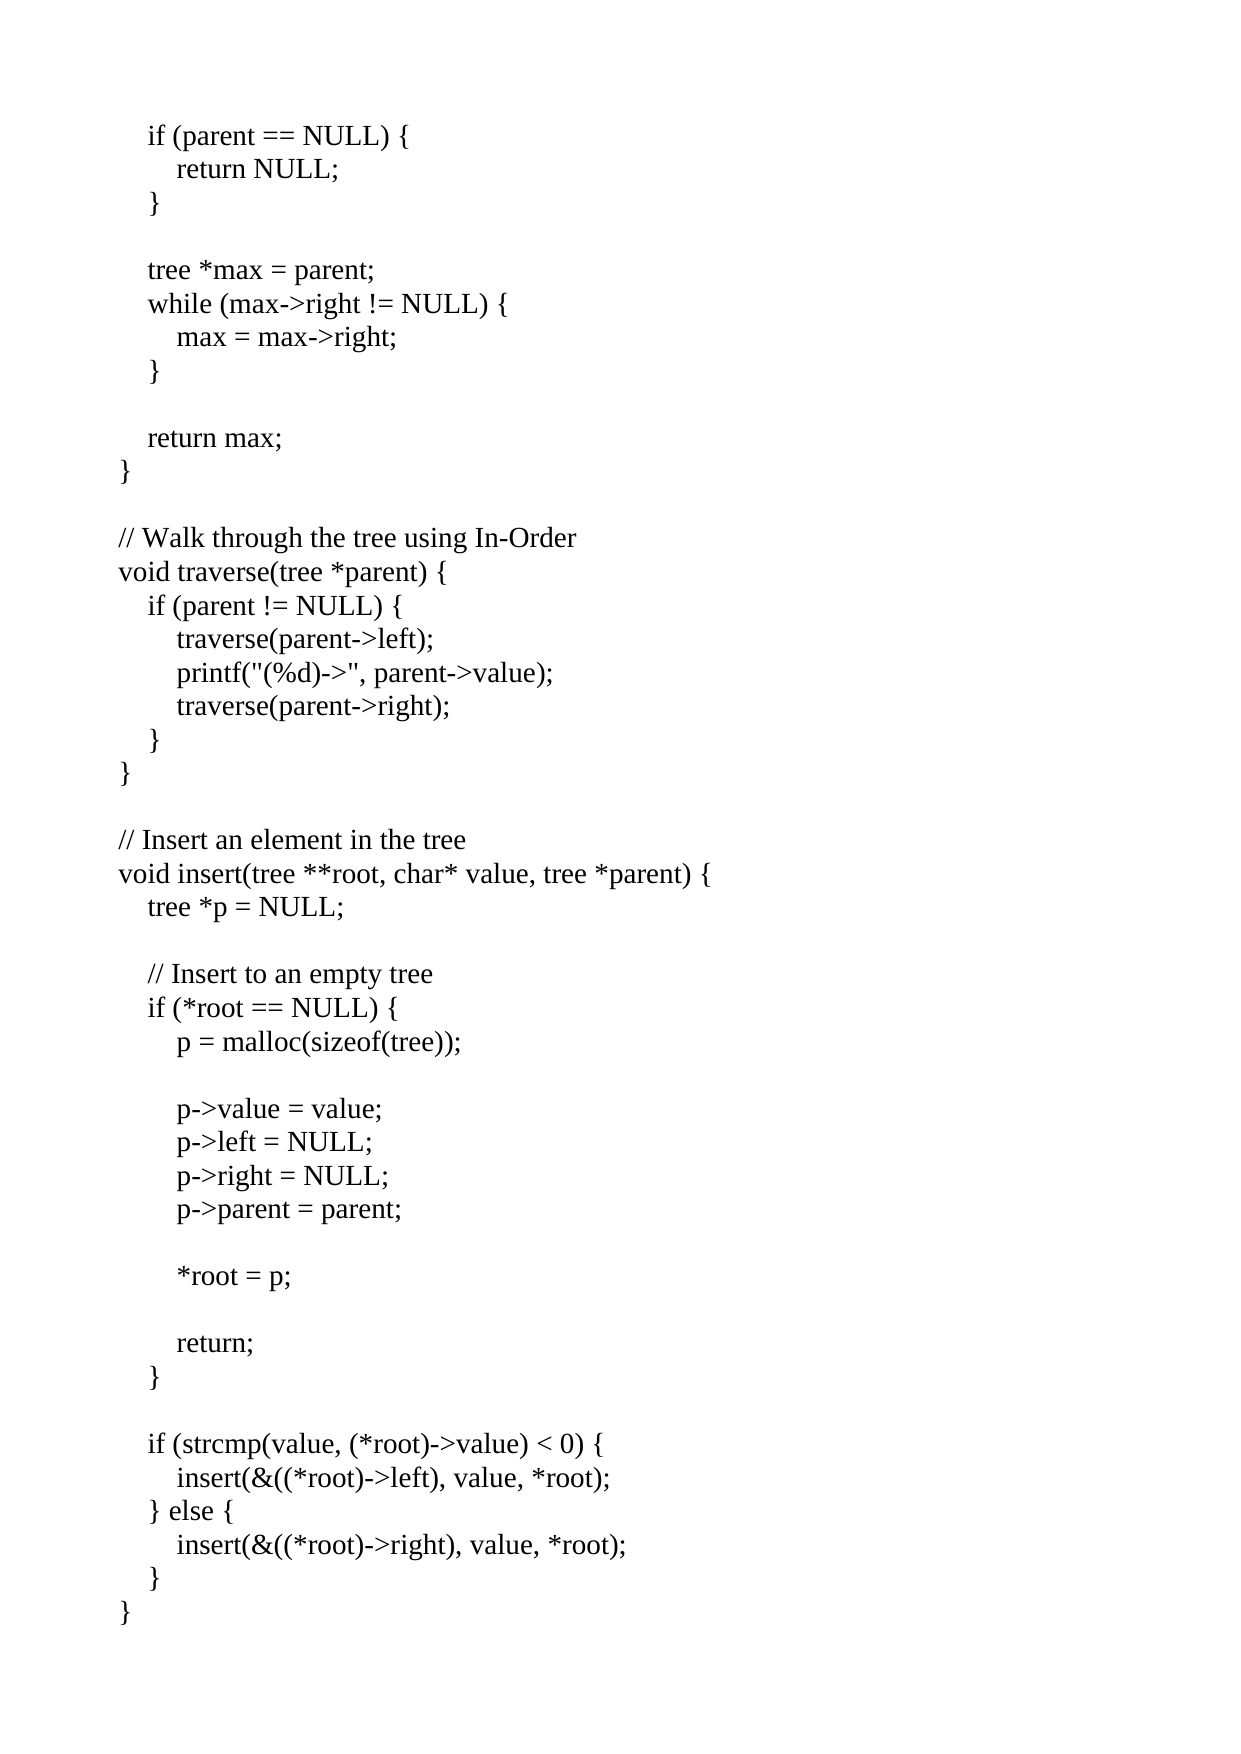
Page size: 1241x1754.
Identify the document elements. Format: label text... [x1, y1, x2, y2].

text if (strcmp(value, (*root)->value) < 0) { [118, 1426, 1122, 1460]
text return NULL; [118, 152, 1122, 185]
text while (max->right != NULL) { [118, 286, 1122, 319]
text traverse(parent->left); [118, 621, 1122, 655]
text printf("(%d)->", parent->value); [118, 655, 1122, 688]
text if (parent != NULL) { [118, 588, 1122, 621]
text } else { [118, 1493, 1122, 1527]
text // Insert an element in the tree [118, 822, 1122, 856]
text if (parent == NULL) { [118, 118, 1122, 152]
text return max; [118, 420, 1122, 453]
text return; [118, 1326, 1122, 1359]
text } [118, 755, 1122, 789]
text tree *p = NULL; [118, 889, 1122, 923]
text p->parent = parent; [118, 1191, 1122, 1225]
text void insert(tree **root, char* value, tree *parent) { [118, 856, 1122, 889]
text } [118, 353, 1122, 386]
text p = malloc(sizeof(tree)); [118, 1024, 1122, 1057]
text } [118, 185, 1122, 219]
text } [118, 1359, 1122, 1393]
text if (*root == NULL) { [118, 990, 1122, 1024]
text p->value = value; [118, 1091, 1122, 1124]
text insert(&((*root)->right), value, *root); [118, 1527, 1122, 1560]
text max = max->right; [118, 319, 1122, 353]
text traverse(parent->right); [118, 688, 1122, 722]
text void traverse(tree *parent) { [118, 554, 1122, 588]
text p->left = NULL; [118, 1124, 1122, 1158]
text } [118, 1594, 1122, 1627]
text // Walk through the tree using In-Order [118, 521, 1122, 554]
text // Insert to an empty tree [118, 957, 1122, 990]
text insert(&((*root)->left), value, *root); [118, 1460, 1122, 1493]
text p->right = NULL; [118, 1158, 1122, 1191]
text } [118, 722, 1122, 755]
text *root = p; [118, 1258, 1122, 1292]
text } [118, 1560, 1122, 1594]
text } [118, 453, 1122, 487]
text tree *max = parent; [118, 252, 1122, 286]
